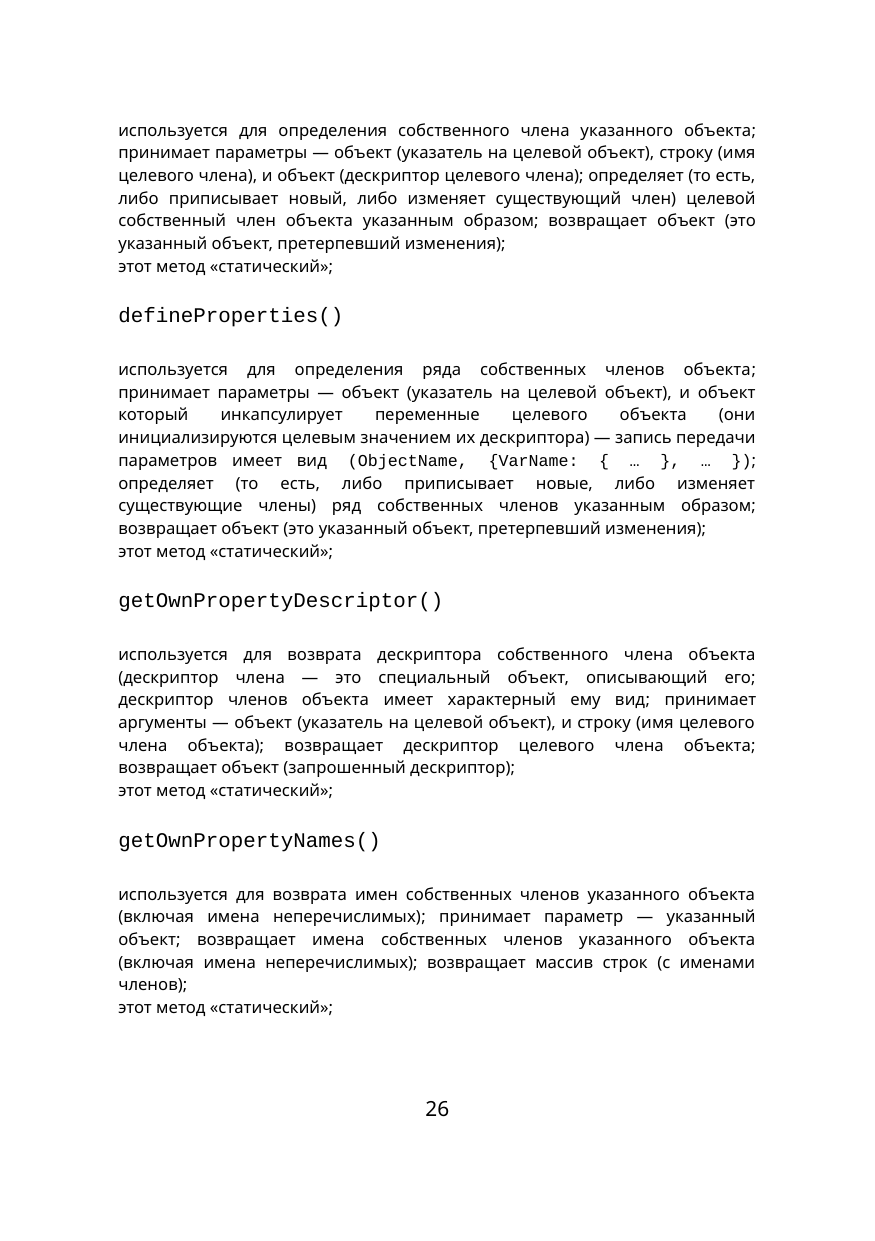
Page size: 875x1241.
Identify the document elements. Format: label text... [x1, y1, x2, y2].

text getOwnPropertyDescriptor() [118, 591, 756, 614]
text используется для возврата дескриптора собственного члена объекта (дескриптор члена — это специальный объект, описывающий его; дескриптор членов объекта имеет характерный ему вид; принимает аргументы — объект (указатель на целевой объект), и строку (имя целевого члена объекта); возвращает дескриптор целевого члена объекта; возвращает объект (запрошенный дескриптор); [118, 643, 756, 779]
text этот метод «статический»; [118, 254, 756, 277]
text этот метод «статический»; [118, 996, 756, 1018]
text этот метод «статический»; [118, 779, 756, 802]
text этот метод «статический»; [118, 539, 756, 562]
text используется для определения ряда собственных членов объекта; принимает параметры — объект (указатель на целевой объект), и объект который инкапсулирует переменные целевого объекта (они инициализируются целевым значением их дескриптора) — запись передачи параметров имеет вид (ObjectName, {VarName: { … }, … }); определяет (то есть, либо приписывает новые, либо изменяет существующие члены) ряд собственных членов указанным образом; возвращает объект (это указанный объект, претерпевший изменения); [118, 358, 756, 539]
text defineProperties() [118, 306, 756, 329]
text используется для определения собственного члена указанного объекта; принимает параметры — объект (указатель на целевой объект), строку (имя целевого члена), и объект (дескриптор целевого члена); определяет (то есть, либо приписывает новый, либо изменяет существующий член) целевой собственный член объекта указанным образом; возвращает объект (это указанный объект, претерпевший изменения); [118, 118, 756, 254]
text getOwnPropertyNames() [118, 830, 756, 854]
text используется для возврата имен собственных членов указанного объекта (включая имена неперечислимых); принимает параметр — указанный объект; возвращает имена собственных членов указанного объекта (включая имена неперечислимых); возвращает массив строк (с именами членов); [118, 882, 756, 996]
